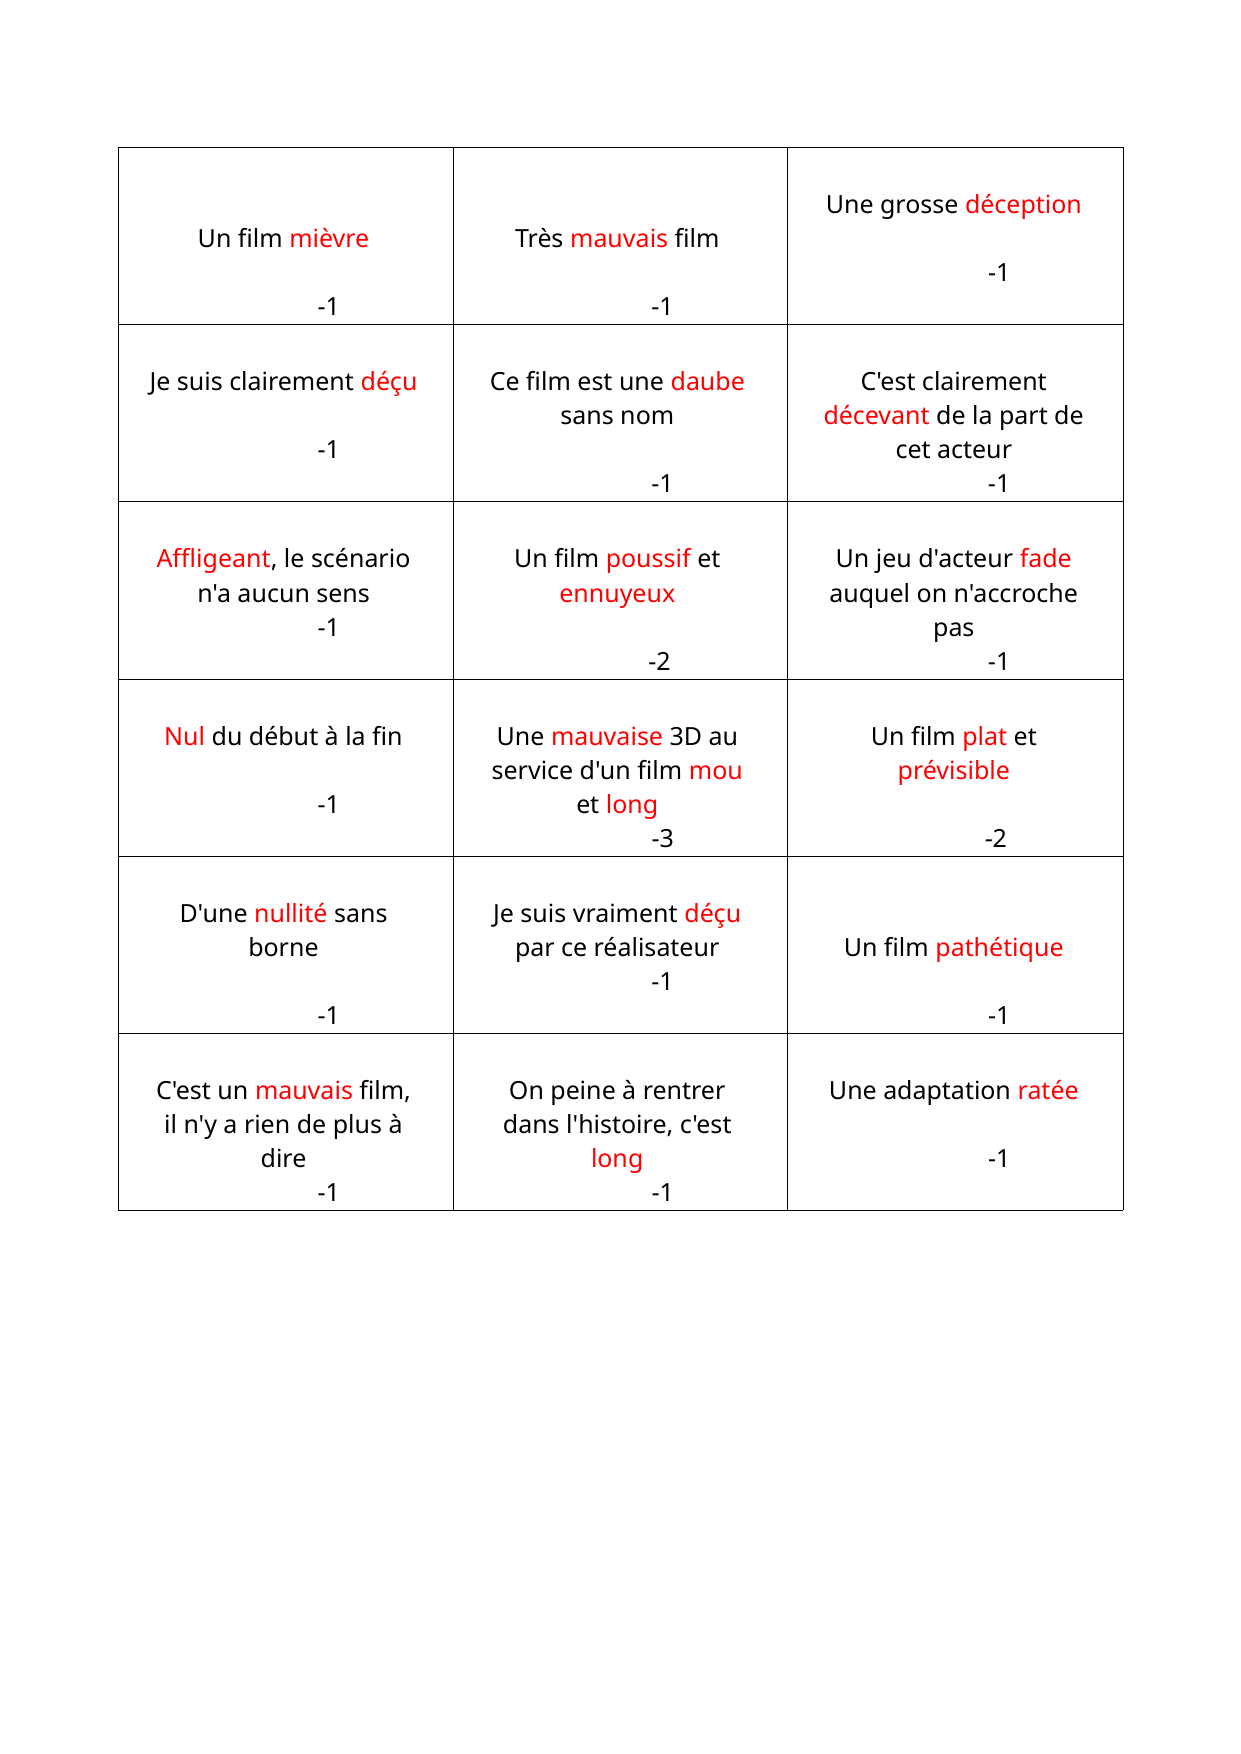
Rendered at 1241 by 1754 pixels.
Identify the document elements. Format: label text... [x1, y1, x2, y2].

table_cell [755, 1034, 787, 1210]
table_header [755, 148, 787, 324]
table_cell [788, 1034, 814, 1210]
table_cell [1093, 325, 1123, 501]
table_cell [454, 325, 479, 501]
table_cell [425, 1034, 453, 1210]
table_cell C'est clairement décevant de la part de cet acteur -1 [815, 325, 1092, 501]
table_cell Un film plat et prévisible -2 [815, 680, 1092, 856]
table_cell Une adaptation ratée -1 [815, 1034, 1092, 1210]
table_cell Affligeant, le scénario n'a aucun sens -1 [142, 502, 425, 678]
table_cell Un jeu d'acteur fade auquel on n'accroche pas -1 [815, 502, 1092, 678]
table_cell C'est un mauvais film, il n'y a rien de plus à dire -1 [142, 1034, 425, 1210]
table_cell [425, 502, 453, 678]
table_cell [454, 680, 479, 856]
table_cell [1093, 857, 1123, 1033]
table_cell [454, 502, 479, 678]
table_cell Je suis clairement déçu -1 [142, 325, 425, 501]
table_header [454, 148, 479, 324]
table_cell Ce film est une daube sans nom -1 [479, 325, 755, 501]
table_header [119, 148, 142, 324]
table_cell [755, 325, 787, 501]
table_cell [788, 502, 814, 678]
table_cell [1093, 502, 1123, 678]
table_cell [425, 857, 453, 1033]
table_cell [788, 857, 814, 1033]
table_cell [1093, 1034, 1123, 1210]
table_cell [454, 1034, 479, 1210]
table_cell Un film pathétique -1 [815, 857, 1092, 1033]
table_cell Un film poussif et ennuyeux -2 [479, 502, 755, 678]
table_cell [119, 325, 142, 501]
table_header [425, 148, 453, 324]
table_cell [454, 857, 479, 1033]
table_cell Nul du début à la fin -1 [142, 680, 425, 856]
table_header Un film mièvre -1 [142, 148, 425, 324]
table_header Très mauvais film -1 [479, 148, 755, 324]
table_cell [425, 325, 453, 501]
table_cell [755, 857, 787, 1033]
table_cell [119, 502, 142, 678]
table_header [1093, 148, 1123, 324]
table_cell [119, 1034, 142, 1210]
table_cell [119, 680, 142, 856]
table_cell [755, 502, 787, 678]
table_cell [788, 680, 814, 856]
table_header Une grosse déception -1 [815, 148, 1092, 324]
table_cell [788, 325, 814, 501]
table_cell [1093, 680, 1123, 856]
table_cell [425, 680, 453, 856]
table_cell Je suis vraiment déçu par ce réalisateur -1 [479, 857, 755, 1033]
table_header [788, 148, 814, 324]
table_cell D'une nullité sans borne -1 [142, 857, 425, 1033]
table_cell [755, 680, 787, 856]
table_cell Une mauvaise 3D au service d'un film mou et long -3 [479, 680, 755, 856]
table_cell [119, 857, 142, 1033]
table_cell On peine à rentrer dans l'histoire, c'est long -1 [479, 1034, 755, 1210]
